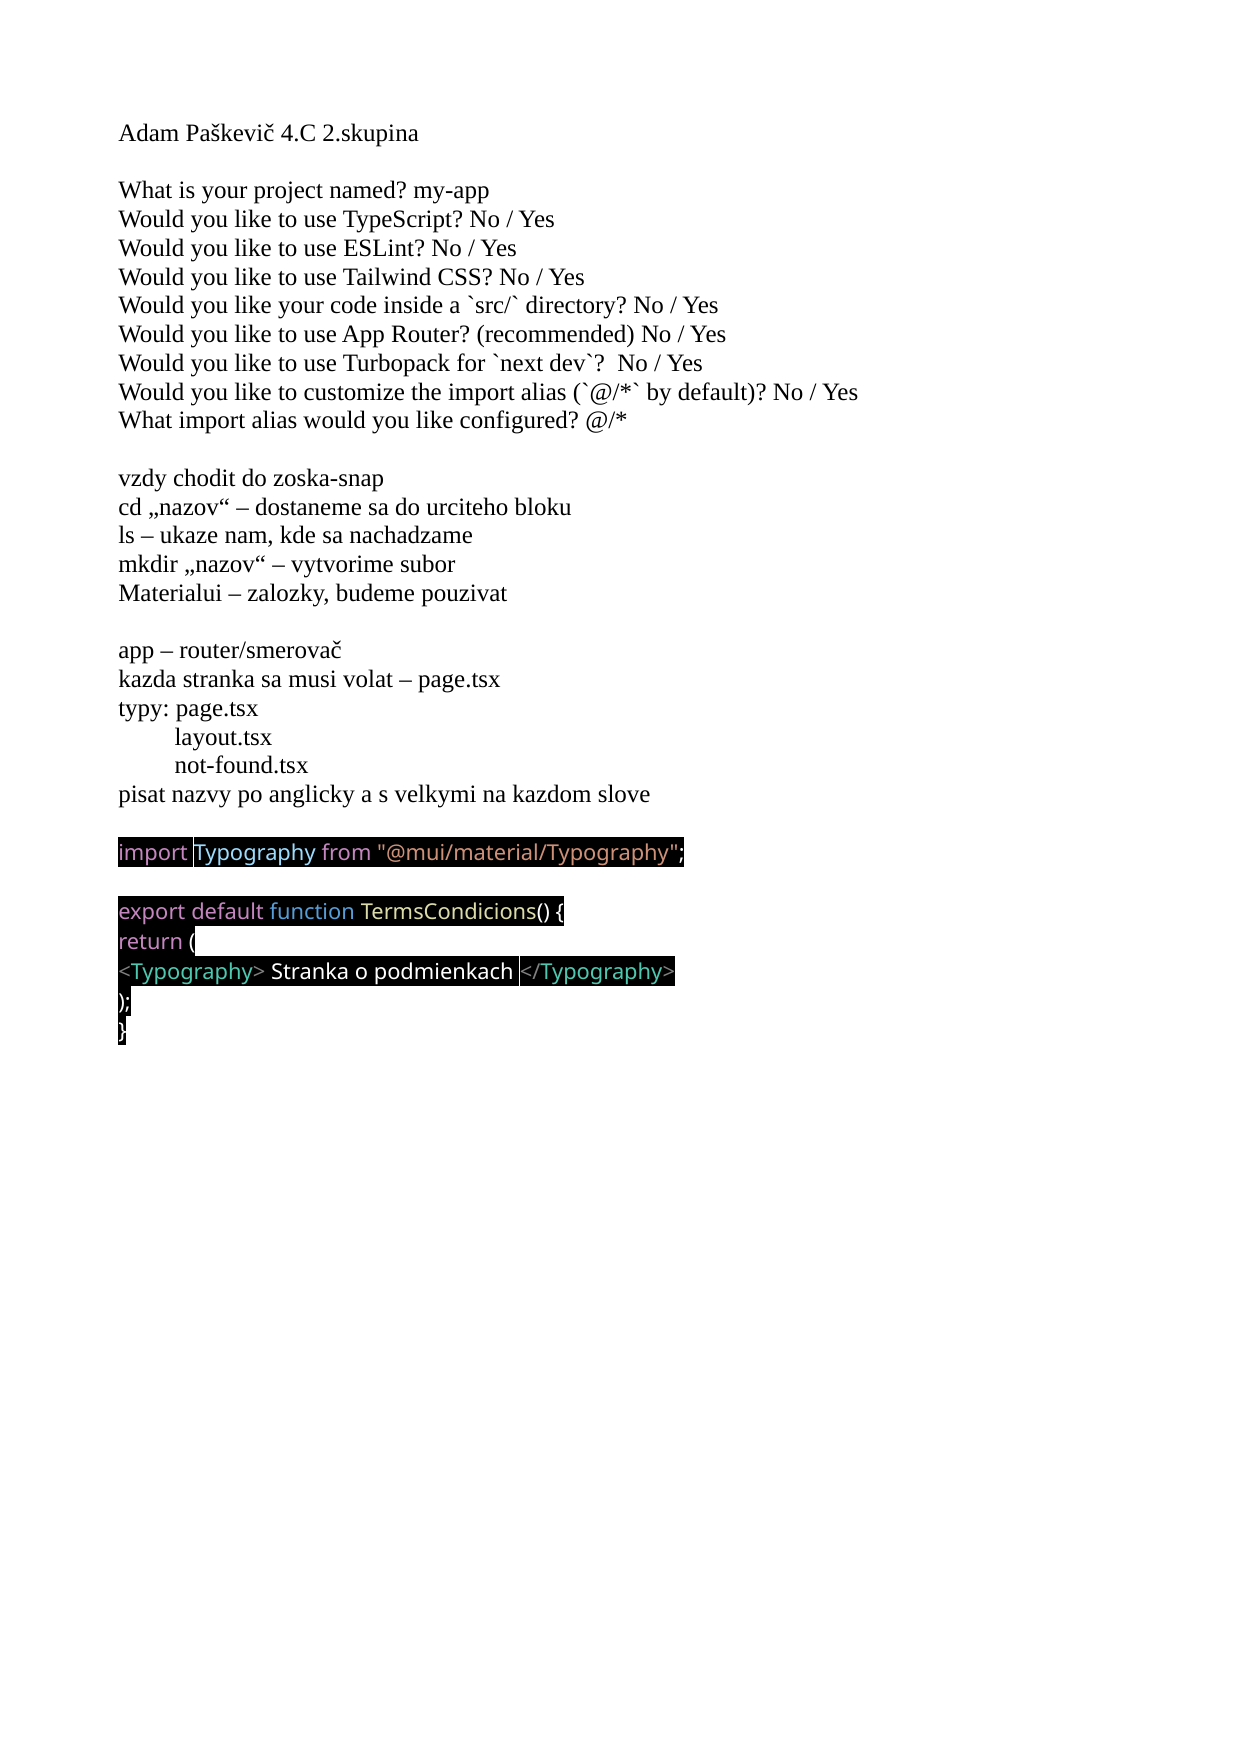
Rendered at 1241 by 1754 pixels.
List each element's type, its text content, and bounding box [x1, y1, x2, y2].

text import Typography from "@mui/material/Typography"; [118, 837, 1122, 867]
text Would you like to use Tailwind CSS? No / Yes [118, 262, 1122, 291]
text <Typography> Stranka o podmienkach </Typography> [118, 956, 1122, 986]
text app – router/smerovač [118, 636, 1122, 664]
text kazda stranka sa musi volat – page.tsx [118, 664, 1122, 693]
text Materialui – zalozky, budeme pouzivat [118, 578, 1122, 607]
text export default function TermsCondicions() { [118, 896, 1122, 926]
text Adam Paškevič 4.C 2.skupina [118, 118, 1122, 147]
text vzdy chodit do zoska-snap [118, 463, 1122, 492]
text layout.tsx [118, 722, 1122, 751]
text return ( [118, 926, 1122, 956]
text pisat nazvy po anglicky a s velkymi na kazdom slove [118, 779, 1122, 808]
text mkdir „nazov“ – vytvorime subor [118, 549, 1122, 578]
text What is your project named? my-app [118, 176, 1122, 204]
text Would you like to use TypeScript? No / Yes [118, 204, 1122, 233]
text } [118, 1016, 1122, 1045]
text typy: page.tsx [118, 693, 1122, 722]
text ); [118, 986, 1122, 1016]
text not-found.tsx [118, 751, 1122, 779]
text ls – ukaze nam, kde sa nachadzame [118, 521, 1122, 549]
text What import alias would you like configured? @/* [118, 406, 1122, 434]
text Would you like your code inside a `src/` directory? No / Yes [118, 291, 1122, 319]
text Would you like to use Turbopack for `next dev`? No / Yes [118, 348, 1122, 377]
text Would you like to customize the import alias (`@/*` by default)? No / Yes [118, 377, 1122, 406]
text Would you like to use App Router? (recommended) No / Yes [118, 319, 1122, 348]
text cd „nazov“ – dostaneme sa do urciteho bloku [118, 492, 1122, 521]
text Would you like to use ESLint? No / Yes [118, 233, 1122, 262]
